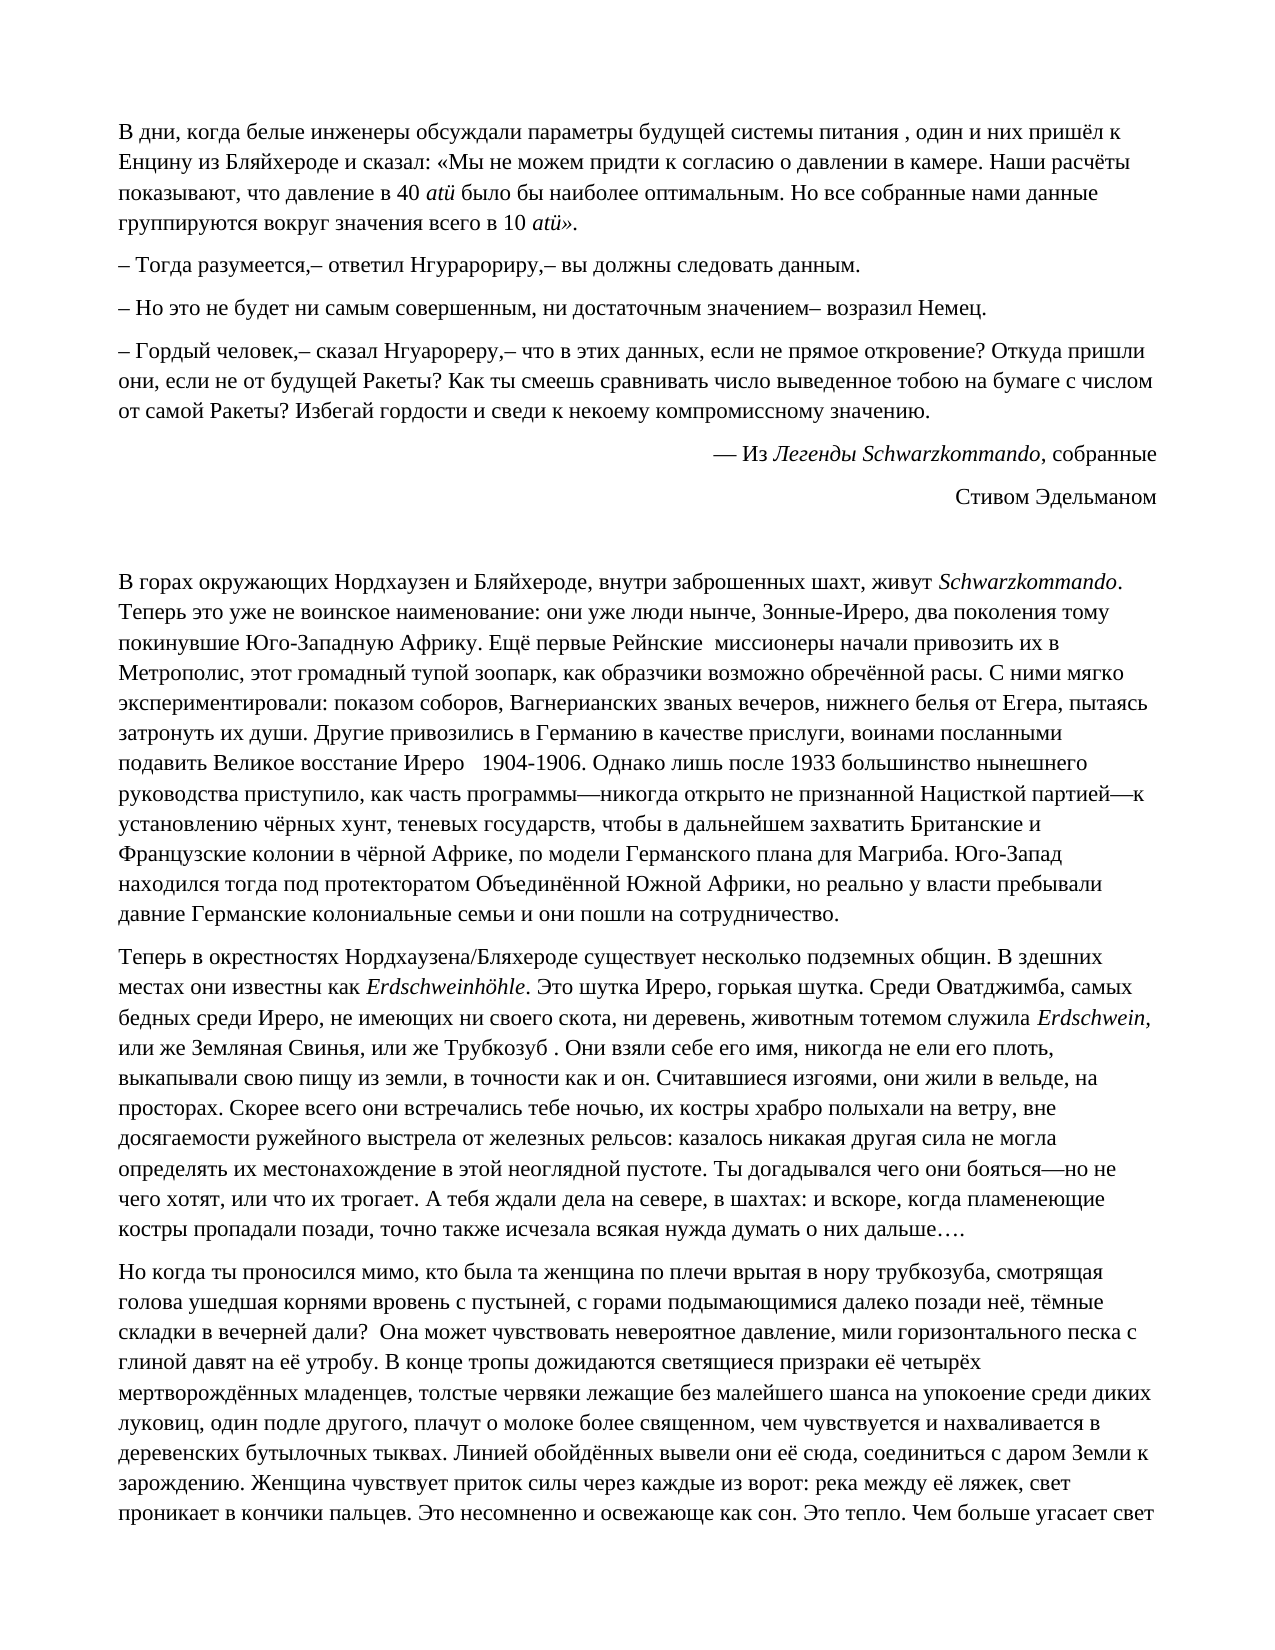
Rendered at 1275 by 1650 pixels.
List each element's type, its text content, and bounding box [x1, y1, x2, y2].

text В дни, когда белые инженеры обсуждали параметры будущей системы питания , один и них пришёл к Енцину из Бляйхероде и сказал: «Мы не можем придти к согласию о давлении в камере. Наши расчёты показывают, что давление в 40 atü было бы наиболее оптимальным. Но все собранные нами данные группируются вокруг значения всего в 10 atü». [118, 118, 1157, 235]
text – Но это не будет ни самым совершенным, ни достаточным значением– возразил Немец. [118, 294, 1157, 321]
text В горах окружающих Нордхаузен и Бляйхероде, внутри заброшенных шахт, живут Schwarzkommando. Теперь это уже не воинское наименование: они уже люди нынче, Зонные-Иреро, два поколения тому покинувшие Юго-Западную Африку. Ещё первые Рейнские миссионеры начали привозить их в Метрополис, этот громадный тупой зоопарк, как образчики возможно обречённой расы. С ними мягко экспериментировали: показом соборов, Вагнерианских званых вечеров, нижнего белья от Егера, пытаясь затронуть их души. Другие привозились в Германию в качестве прислуги, воинами посланными подавить Великое восстание Иреро 1904-1906. Однако лишь после 1933 большинство нынешнего руководства приступило, как часть программы—никогда открыто не признанной Нацисткой партией—к установлению чёрных хунт, теневых государств, чтобы в дальнейшем захватить Британские и Французские колонии в чёрной Африке, по модели Германского плана для Магриба. Юго-Запад находился тогда под протекторатом Объединённой Южной Африки, но реально у власти пребывали давние Германские колониальные семьи и они пошли на сотрудничество. [118, 568, 1157, 927]
text – Гордый человек,– сказал Нгуарореру,– что в этих данных, если не прямое откровение? Откуда пришли они, если не от будущей Ракеты? Как ты смеешь сравнивать число выведенное тобою на бумаге с числом от самой Ракеты? Избегай гордости и сведи к некоему компромиссному значению. [118, 337, 1157, 424]
text Но когда ты проносился мимо, кто была та женщина по плечи врытая в нору трубкозуба, смотрящая голова ушедшая корнями вровень с пустыней, с горами подымающимися далеко позади неё, тёмные складки в вечерней дали? Она может чувствовать невероятное давление, мили горизонтального песка с глиной давят на её утробу. В конце тропы дожидаются светящиеся призраки её четырёх мертворождённых младенцев, толстые червяки лежащие без малейшего шанса на упокоение среди диких луковиц, один подле другого, плачут о молоке более священном, чем чувствуется и нахваливается в деревенских бутылочных тыквах. Линией обойдённых вывели они её сюда, соединиться с даром Земли к зарождению. Женщина чувствует приток силы через каждые из ворот: река между её ляжек, свет проникает в кончики пальцев. Это несомненно и освежающе как сон. Это тепло. Чем больше угасает свет [118, 1258, 1157, 1526]
text Теперь в окрестностях Нордхаузена/Бляхероде существует несколько подземных общин. В здешних местах они известны как Erdschweinhöhle. Это шутка Иреро, горькая шутка. Среди Оватджимба, самых бедных среди Иреро, не имеющих ни своего скота, ни деревень, животным тотемом служила Erdschwein, или же Земляная Свинья, или же Трубкозуб . Они взяли себе его имя, никогда не ели его плоть, выкапывали свою пищу из земли, в точности как и он. Считавшиеся изгоями, они жили в вельде, на просторах. Скорее всего они встречались тебе ночью, их костры храбро полыхали на ветру, вне досягаемости ружейного выстрела от железных рельсов: казалось никакая другая сила не могла определять их местонахождение в этой неоглядной пустоте. Ты догадывался чего они бояться—но не чего хотят, или что их трогает. А тебя ждали дела на севере, в шахтах: и вскоре, когда пламенеющие костры пропадали позади, точно также исчезала всякая нужда думать о них дальше…. [118, 943, 1157, 1241]
text — Из Легенды Schwarzkommando, собранные [118, 440, 1157, 466]
text Стивом Эдельманом [118, 483, 1157, 509]
text – Тогда разумеется,– ответил Нгурарориру,– вы должны следовать данным. [118, 251, 1157, 278]
